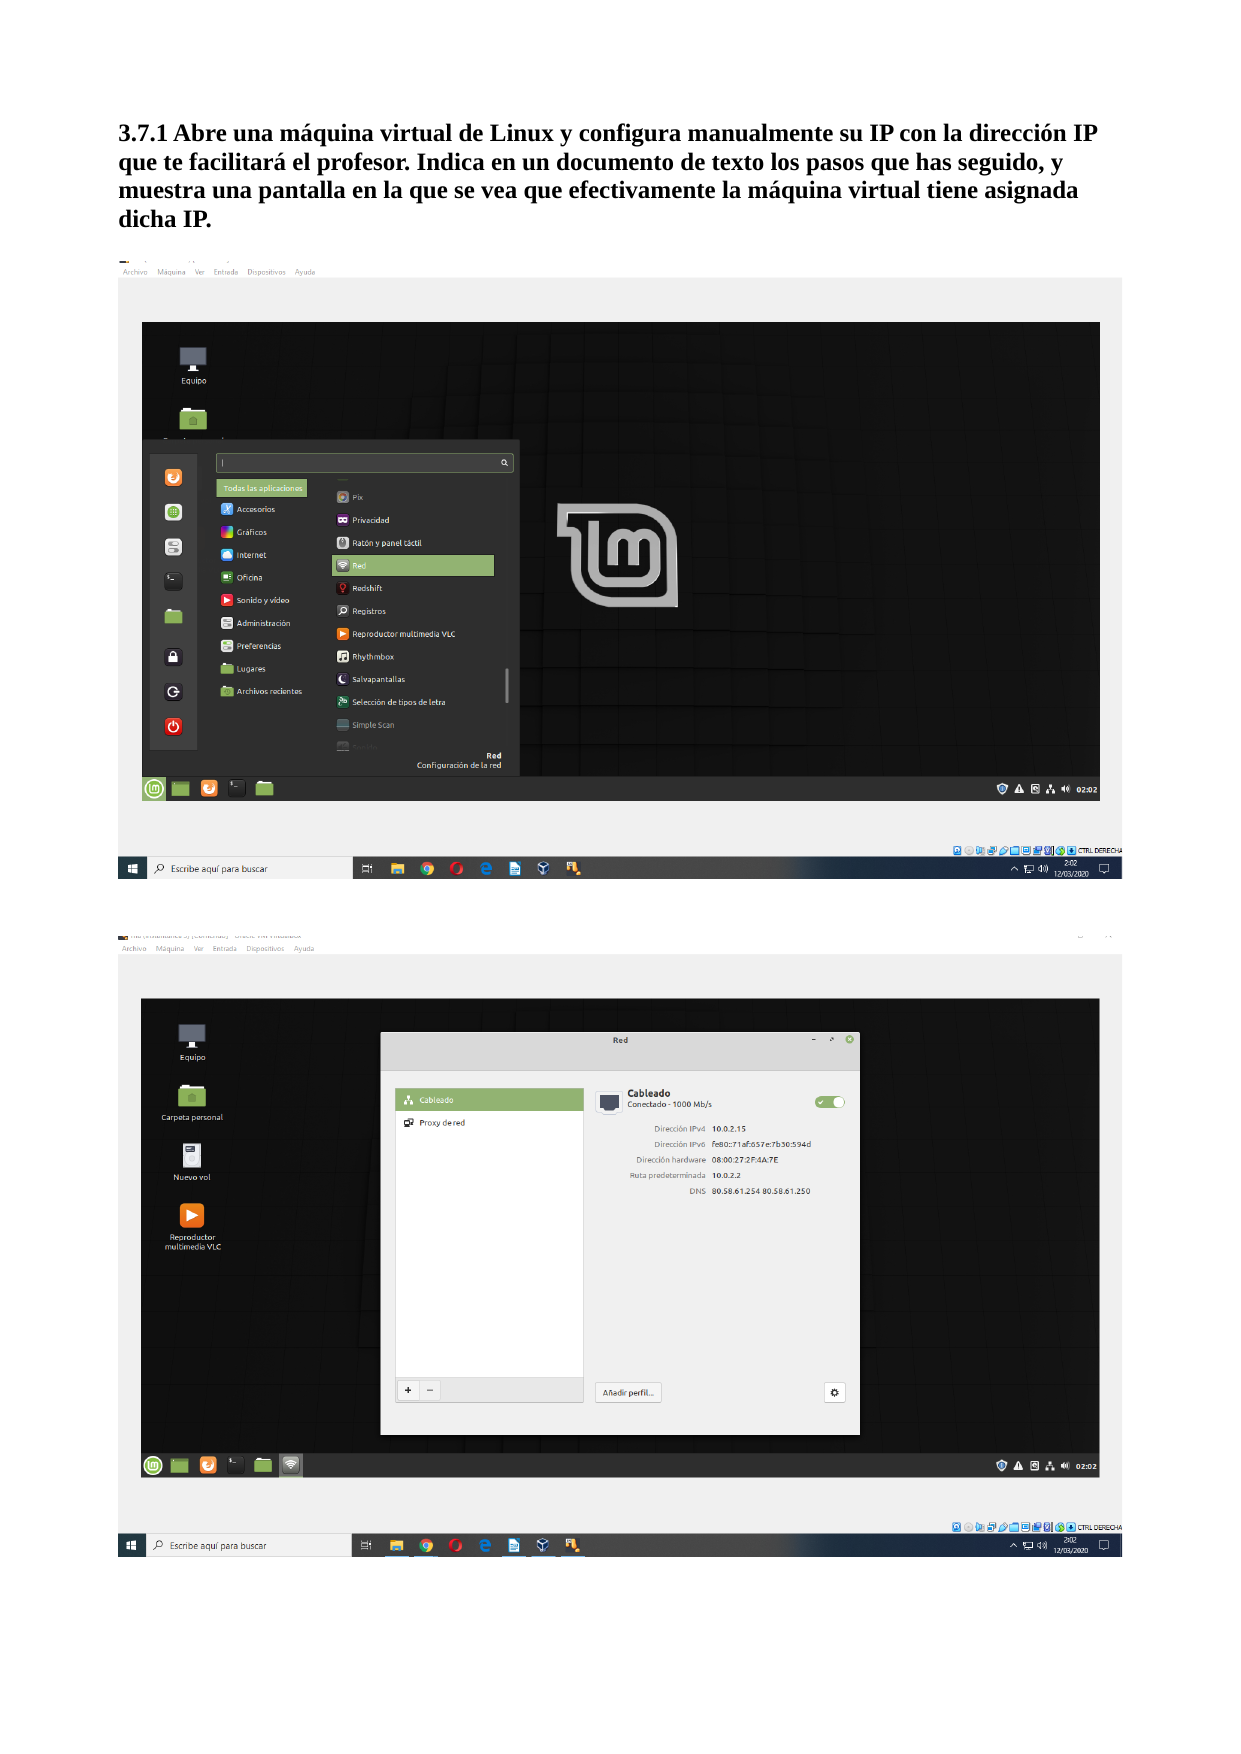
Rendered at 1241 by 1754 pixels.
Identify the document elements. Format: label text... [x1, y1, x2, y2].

picture [118, 936, 1123, 1557]
text 3.7.1 Abre una máquina virtual de Linux y configura manualmente su IP con la dirección IP que te facilitará el profesor. Indica en un documento de texto los pasos que has seguido, y muestra una pantalla en la que se vea que efectivamente la máquina virtual tiene asignada dicha IP. [118, 118, 1122, 233]
picture [118, 261, 1123, 879]
